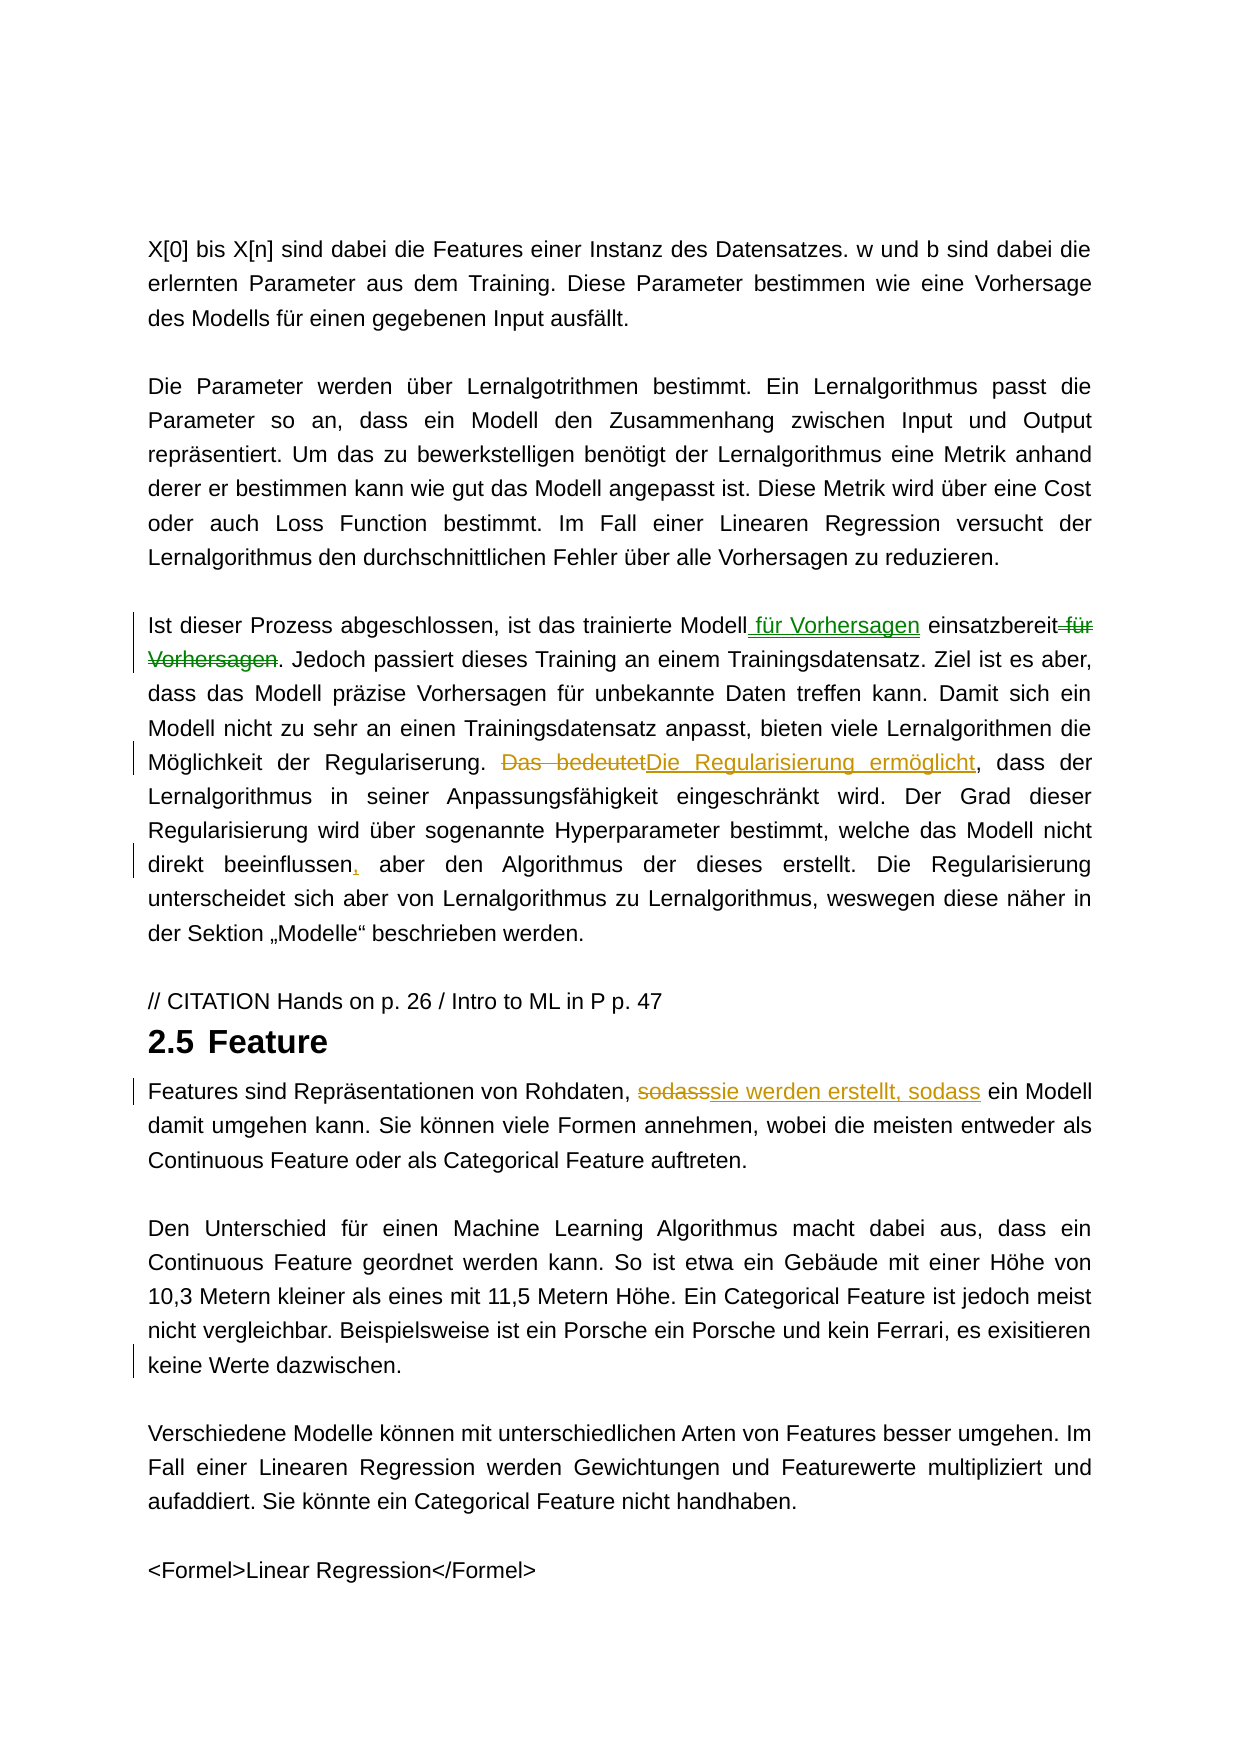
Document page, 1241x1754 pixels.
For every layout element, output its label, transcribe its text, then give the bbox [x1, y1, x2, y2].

text Verschiedene Modelle können mit unterschiedlichen Arten von Features besser umgehen. Im Fall einer Linearen Regression werden Gewichtungen und Featurewerte multipliziert und aufaddiert. Sie könnte ein Categorical Feature nicht handhaben. [148, 1420, 1092, 1514]
text Die Parameter werden über Lernalgotrithmen bestimmt. Ein Lernalgorithmus passt die Parameter so an, dass ein Modell den Zusammenhang zwischen Input und Output repräsentiert. Um das zu bewerkstelligen benötigt der Lernalgorithmus eine Metrik anhand derer er bestimmen kann wie gut das Modell angepasst ist. Diese Metrik wird über eine Cost oder auch Loss Function bestimmt. Im Fall einer Linearen Regression versucht der Lernalgorithmus den durchschnittlichen Fehler über alle Vorhersagen zu reduzieren. [148, 373, 1092, 570]
text Den Unterschied für einen Machine Learning Algorithmus macht dabei aus, dass ein Continuous Feature geordnet werden kann. So ist etwa ein Gebäude mit einer Höhe von 10,3 Metern kleiner als eines mit 11,5 Metern Höhe. Ein Categorical Feature ist jedoch meist nicht vergleichbar. Beispielsweise ist ein Porsche ein Porsche und kein Ferrari, es exisitieren keine Werte dazwischen. [148, 1215, 1092, 1378]
text X[0] bis X[n] sind dabei die Features einer Instanz des Datensatzes. w und b sind dabei die erlernten Parameter aus dem Training. Diese Parameter bestimmen wie eine Vorhersage des Modells für einen gegebenen Input ausfällt. [148, 236, 1092, 331]
text Ist dieser Prozess abgeschlossen, ist das trainierte Modell für Vorhersagen einsatzbereit. Jedoch passiert dieses Training an einem Trainingsdatensatz. Ziel ist es aber, dass das Modell präzise Vorhersagen für unbekannte Daten treffen kann. Damit sich ein Modell nicht zu sehr an einen Trainingsdatensatz anpasst, bieten viele Lernalgorithmen die Möglichkeit der Regulariserung. Die Regularisierung ermöglicht, dass der Lernalgorithmus in seiner Anpassungsfähigkeit eingeschränkt wird. Der Grad dieser Regularisierung wird über sogenannte Hyperparameter bestimmt, welche das Modell nicht direkt beeinflussen, aber den Algorithmus der dieses erstellt. Die Regularisierung unterscheidet sich aber von Lernalgorithmus zu Lernalgorithmus, weswegen diese näher in der Sektion „Modelle“ beschrieben werden. [148, 612, 1092, 946]
subtitle Feature [148, 1022, 1092, 1061]
text // CITATION Hands on p. 26 / Intro to ML in P p. 47 [148, 988, 1092, 1014]
text <Formel>Linear Regression</Formel> [148, 1557, 1092, 1583]
text Features sind Repräsentationen von Rohdaten, sie werden erstellt, sodass ein Modell damit umgehen kann. Sie können viele Formen annehmen, wobei die meisten entweder als Continuous Feature oder als Categorical Feature auftreten. [148, 1078, 1092, 1173]
